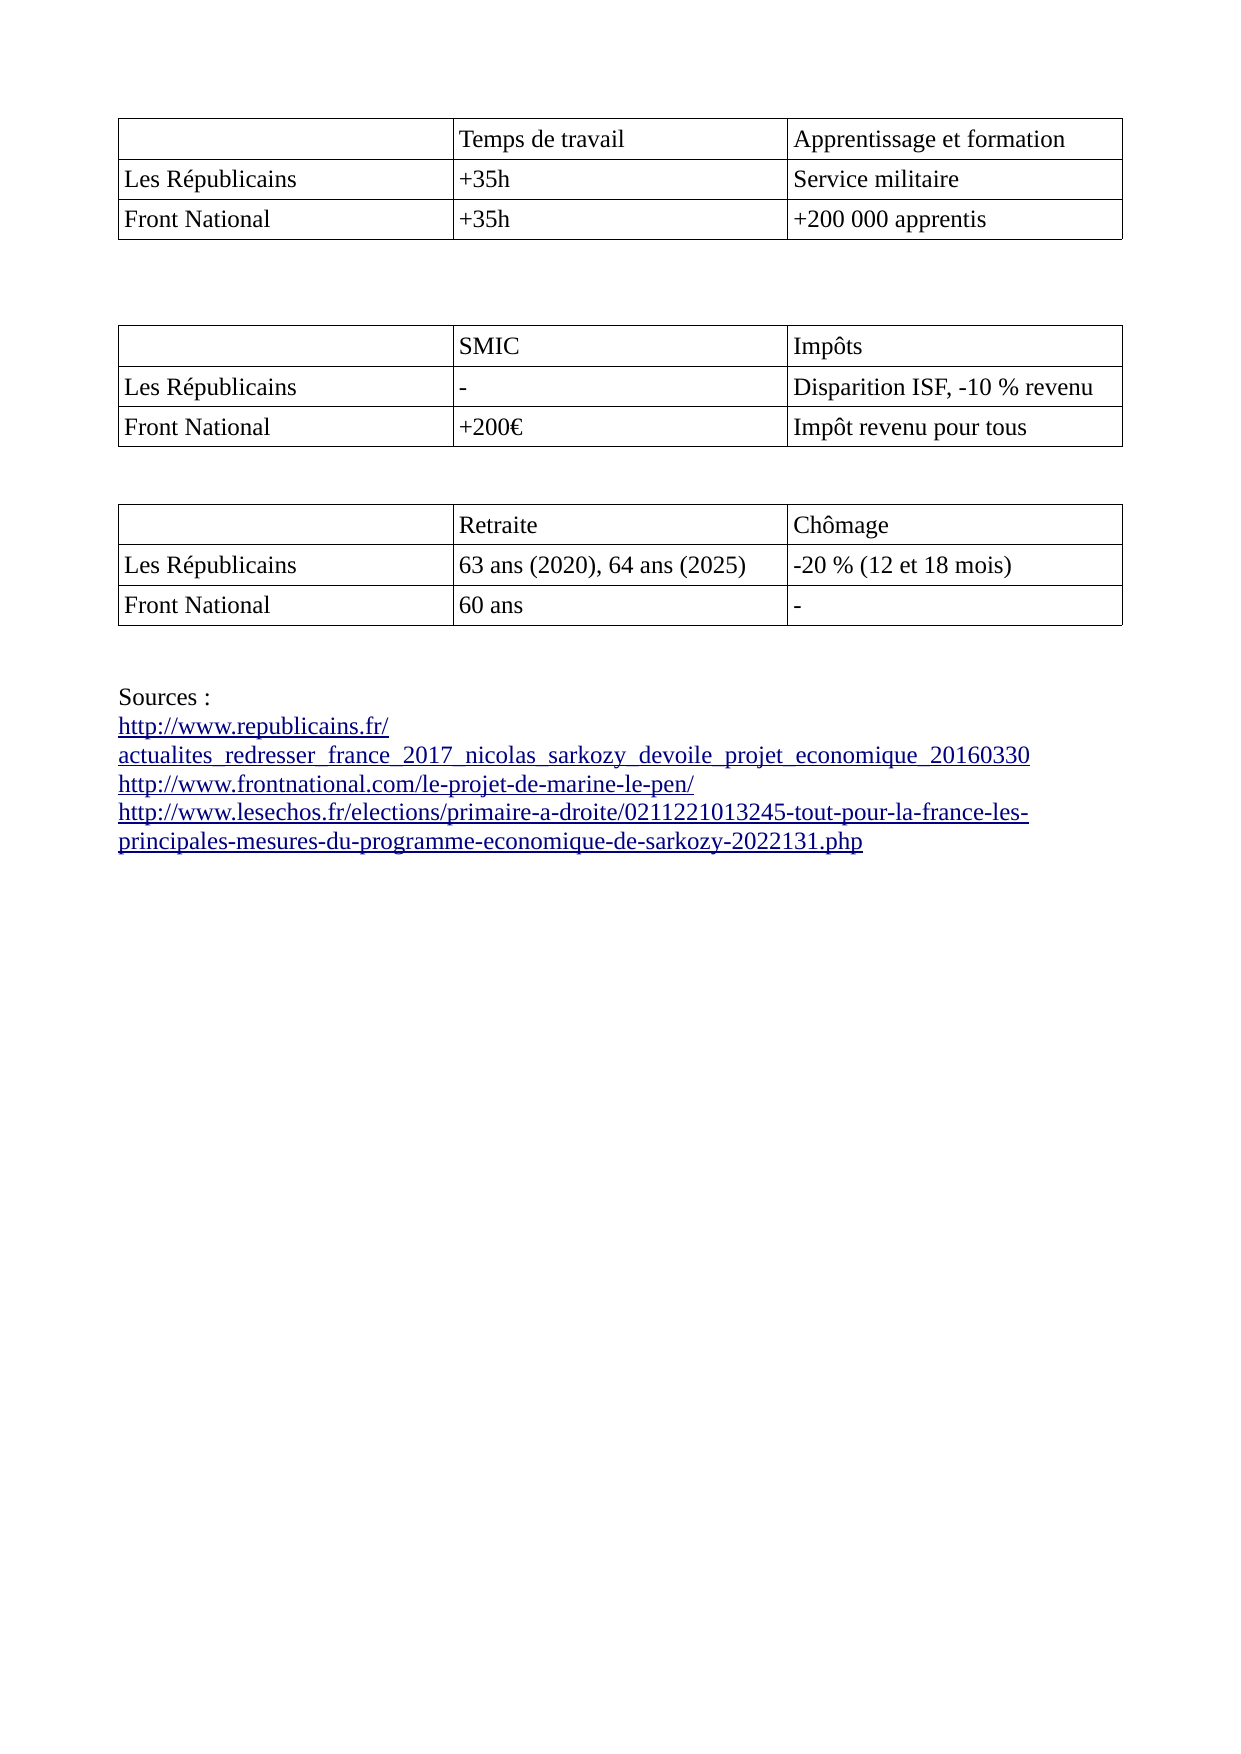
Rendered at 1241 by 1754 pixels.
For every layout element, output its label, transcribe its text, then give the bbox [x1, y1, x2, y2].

table_header Temps de travail [454, 119, 787, 158]
text http://www.republicains.fr/actualites_redresser_france_2017_nicolas_sarkozy_devoile_projet_economique_20160330 [118, 711, 1122, 769]
table_cell Les Républicains [119, 367, 453, 406]
text Sources : [118, 682, 1122, 711]
table_cell - [454, 367, 787, 406]
table_cell 60 ans [454, 586, 787, 625]
table_cell 63 ans (2020), 64 ans (2025) [454, 545, 787, 584]
table_cell Front National [119, 586, 453, 625]
table_header Chômage [788, 505, 1122, 544]
table_header [119, 505, 453, 544]
table_header [119, 326, 453, 366]
table_cell +35h [454, 160, 787, 199]
table_header [119, 119, 453, 158]
table_cell Les Républicains [119, 160, 453, 199]
table_cell Les Républicains [119, 545, 453, 584]
table_cell - [788, 586, 1122, 625]
table_cell Front National [119, 407, 453, 446]
table_cell Service militaire [788, 160, 1122, 199]
table_cell Impôt revenu pour tous [788, 407, 1122, 446]
table_cell Disparition ISF, -10 % revenu [788, 367, 1122, 406]
table_header SMIC [454, 326, 787, 366]
table_cell +200 000 apprentis [788, 200, 1122, 239]
table_cell +35h [454, 200, 787, 239]
table_header Impôts [788, 326, 1122, 366]
table_cell Front National [119, 200, 453, 239]
text http://www.lesechos.fr/elections/primaire-a-droite/0211221013245-tout-pour-la-france-les-principales-mesures-du-programme-economique-de-sarkozy-2022131.php [118, 797, 1122, 855]
table_cell +200€ [454, 407, 787, 446]
text http://www.frontnational.com/le-projet-de-marine-le-pen/ [118, 769, 1122, 797]
table_header Retraite [454, 505, 787, 544]
table_cell -20 % (12 et 18 mois) [788, 545, 1122, 584]
table_header Apprentissage et formation [788, 119, 1122, 158]
